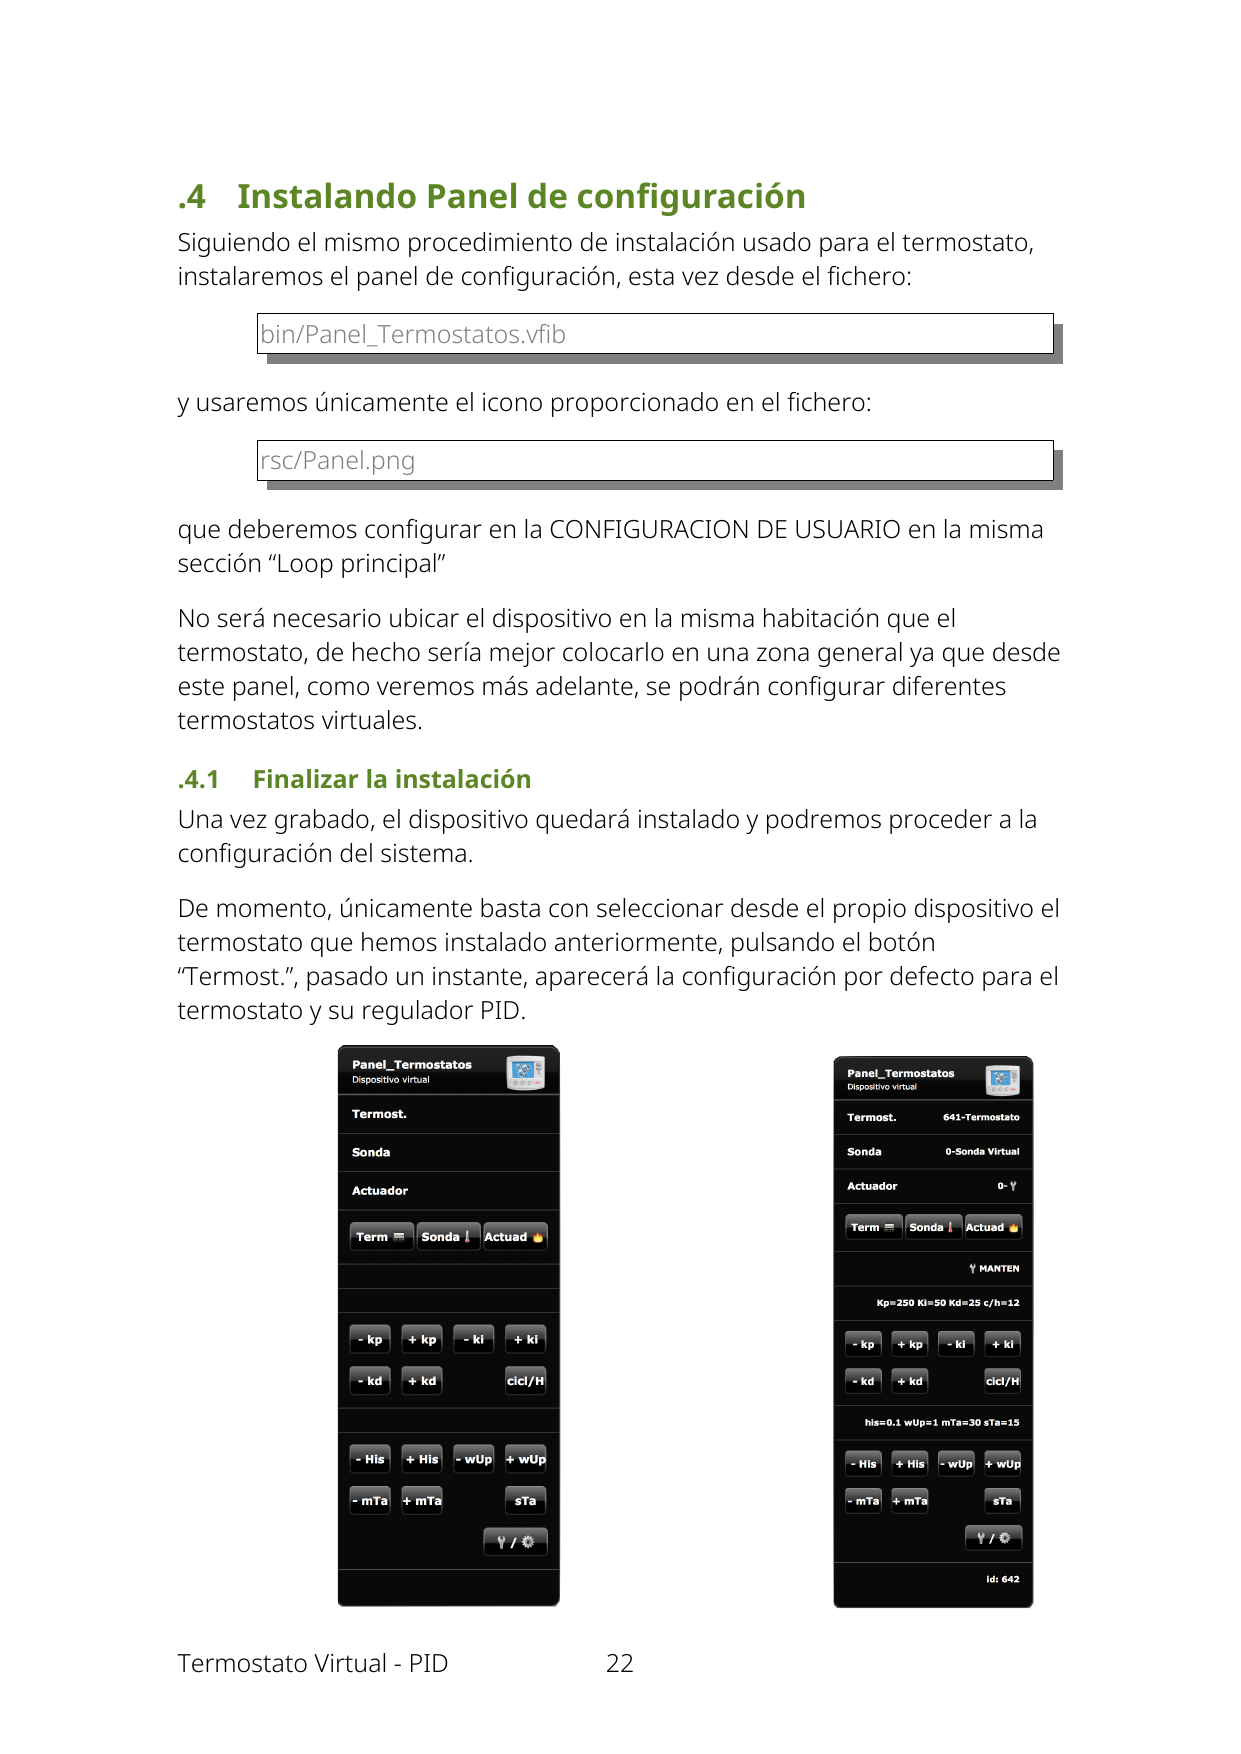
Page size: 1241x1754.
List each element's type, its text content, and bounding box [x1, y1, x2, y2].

subtitle Finalizar la instalación [177, 761, 1063, 796]
text Siguiendo el mismo procedimiento de instalación usado para el termostato, instalaremos el panel de configuración, esta vez desde el fichero: [177, 224, 1063, 292]
picture [829, 1055, 1035, 1611]
text De momento, únicamente basta con seleccionar desde el propio dispositivo el termostato que hemos instalado anteriormente, pulsando el botón “Termost.”, pasado un instante, aparecerá la configuración por defecto para el termostato y su regulador PID. [177, 891, 1063, 1027]
text y usaremos únicamente el icono proporcionado en el fichero: [177, 385, 1063, 419]
subtitle Instalando Panel de configuración [177, 173, 1063, 218]
text rsc/Panel.png [258, 441, 1052, 480]
picture [337, 1045, 561, 1608]
text Una vez grabado, el dispositivo quedará instalado y podremos proceder a la configuración del sistema. [177, 802, 1063, 870]
text que deberemos configurar en la CONFIGURACION DE USUARIO en la misma sección “Loop principal” [177, 511, 1063, 579]
text No será necesario ubicar el dispositivo en la misma habitación que el termostato, de hecho sería mejor colocarlo en una zona general ya que desde este panel, como veremos más adelante, se podrán configurar diferentes termostatos virtuales. [177, 600, 1063, 736]
text bin/Panel_Termostatos.vfib [258, 314, 1052, 353]
